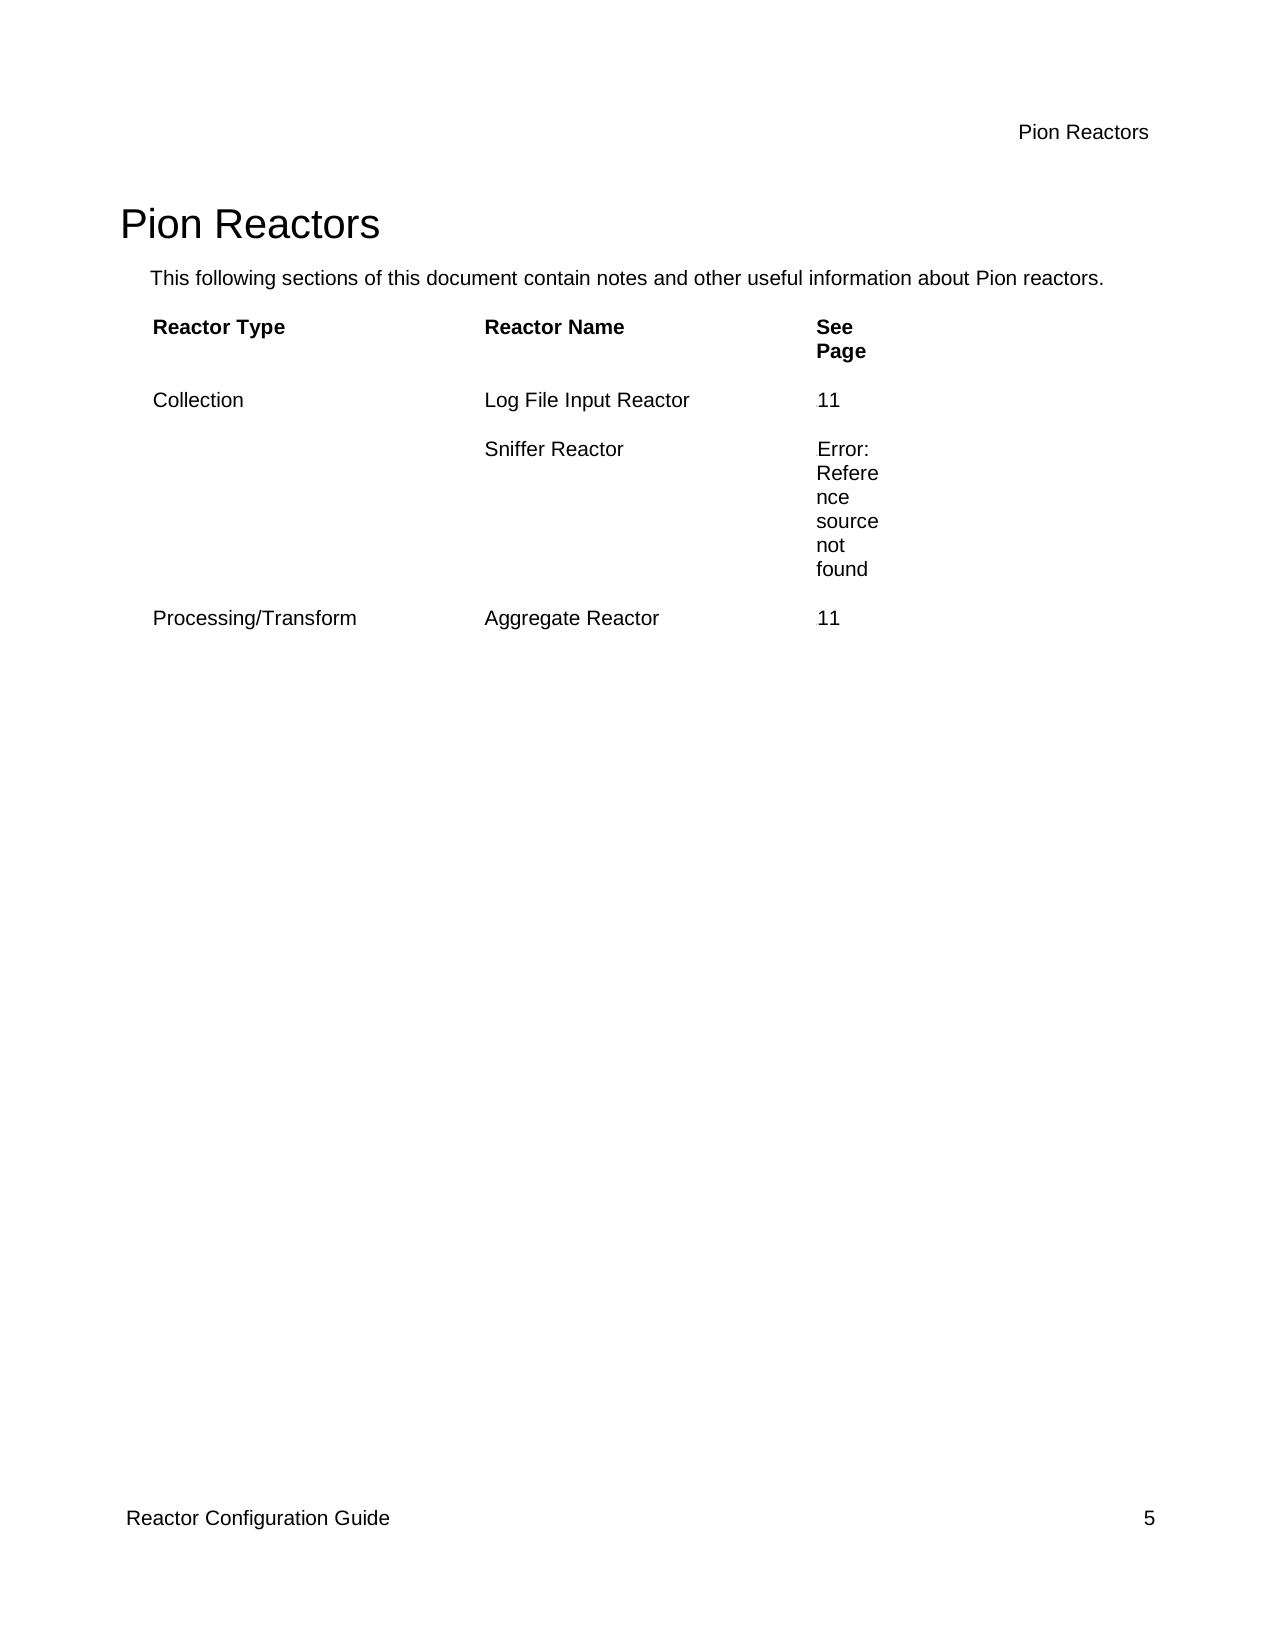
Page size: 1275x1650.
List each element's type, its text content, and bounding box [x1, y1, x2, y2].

table_cell X10 [775, 375, 898, 424]
table_header Reactor Type [111, 302, 443, 375]
table_cell Log File Input Reactor [443, 375, 775, 424]
subtitle Pion Reactors [120, 199, 1155, 247]
table_cell Collection [111, 375, 443, 594]
table_cell Processing/Transform [111, 594, 443, 643]
table_cell Sniffer Reactor [443, 425, 775, 594]
table_header See Page [775, 302, 898, 375]
table_header Reactor Name [443, 302, 775, 375]
table_cell XError: Reference source not found [775, 425, 898, 594]
table_cell Aggregate Reactor [443, 594, 775, 643]
table_cell X10 [775, 594, 898, 643]
text This following sections of this document contain notes and other useful information about Pion reactors. [150, 266, 1155, 290]
